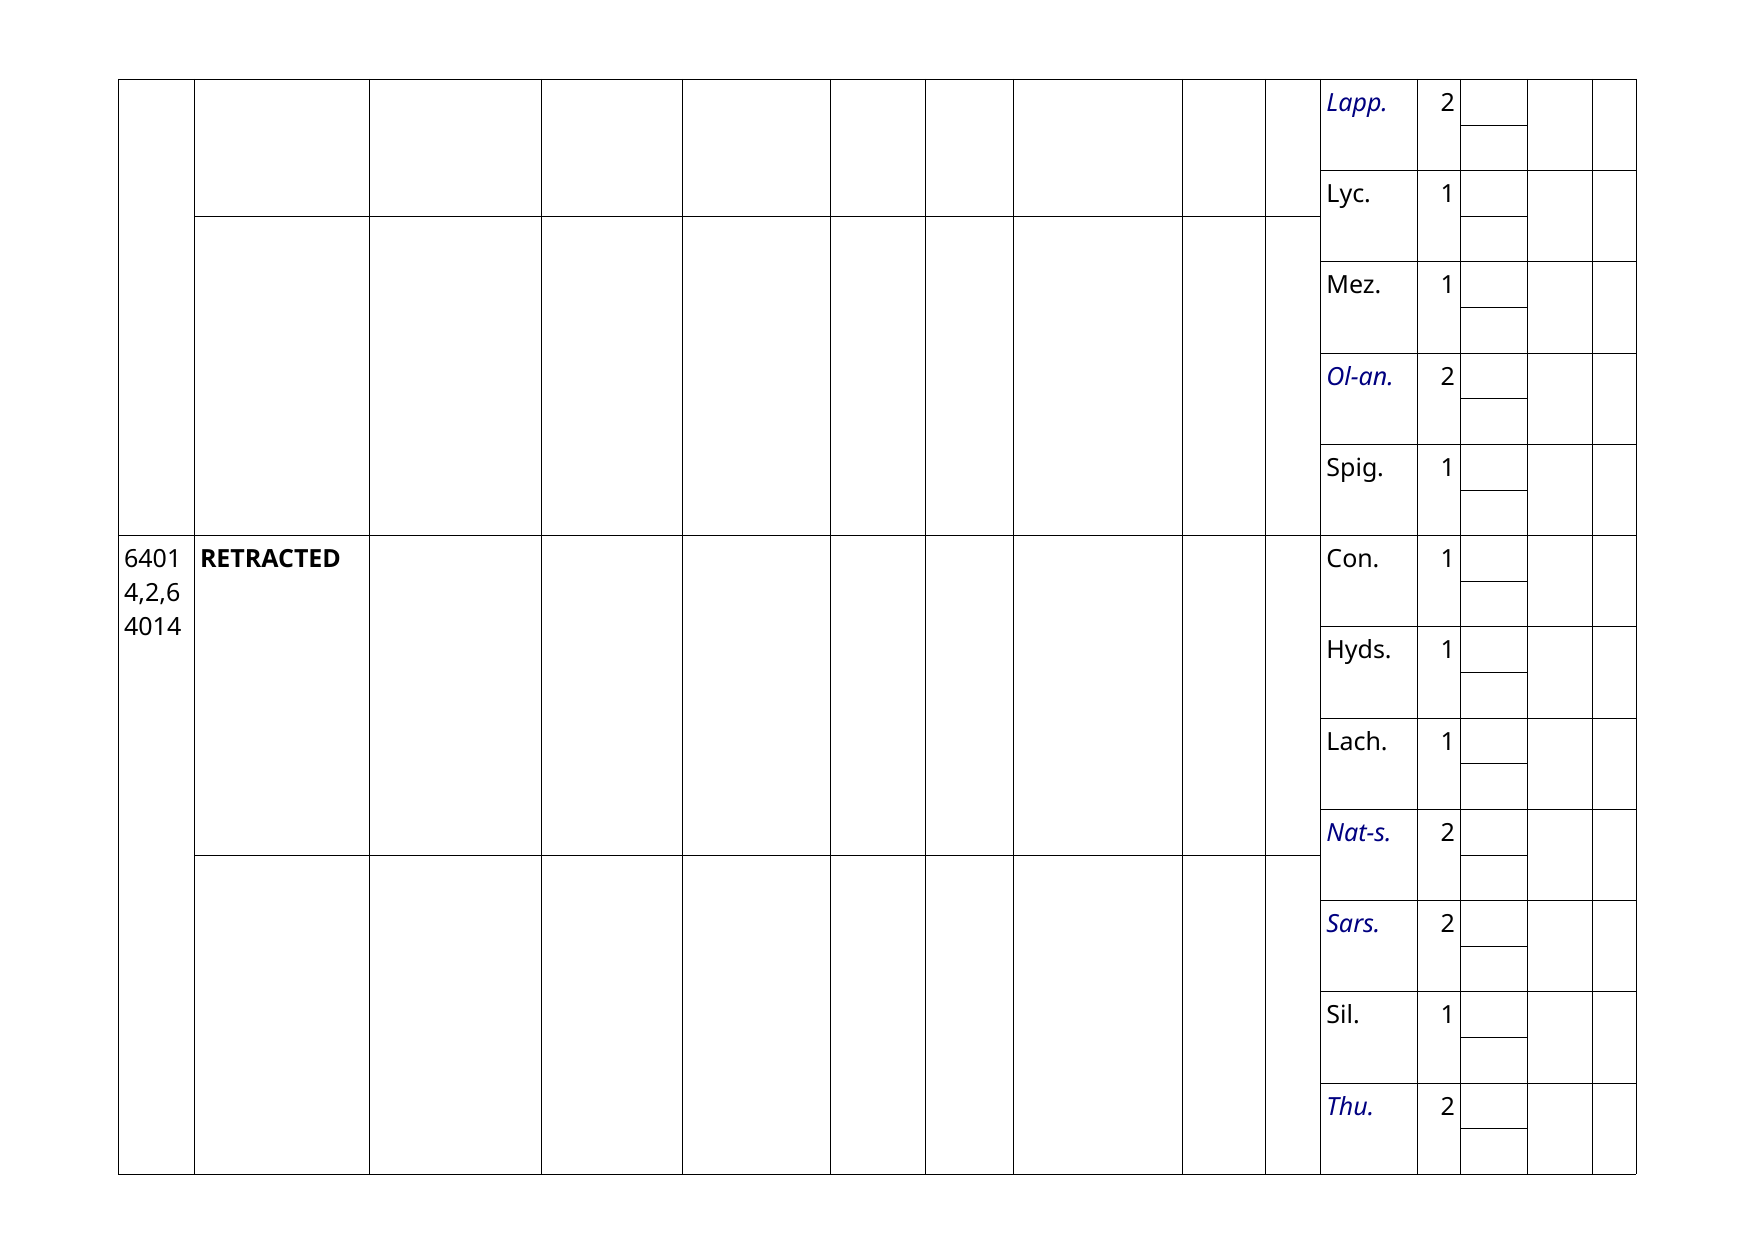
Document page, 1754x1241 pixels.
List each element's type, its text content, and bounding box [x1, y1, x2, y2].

table_cell Lach. [1321, 719, 1417, 809]
table_cell [370, 80, 541, 216]
table_cell 1 [1418, 719, 1460, 809]
table_cell [1183, 217, 1265, 535]
table_cell [1593, 901, 1636, 991]
table_cell [1461, 627, 1527, 672]
table_cell Ol-an. [1321, 354, 1417, 444]
table_cell [1266, 80, 1320, 216]
table_cell [1461, 536, 1527, 581]
table_cell Thu. [1321, 1084, 1417, 1174]
table_cell [1014, 536, 1182, 854]
table_cell [370, 217, 541, 535]
table_cell [1528, 171, 1592, 261]
table_cell [1183, 536, 1265, 854]
table_cell [926, 217, 1013, 535]
table_cell [1014, 80, 1182, 216]
table_cell [683, 536, 830, 854]
table_cell [1461, 217, 1527, 261]
table_cell [926, 856, 1013, 1174]
table_cell retracted [195, 536, 369, 854]
table_cell [1461, 1084, 1527, 1128]
table_cell [1461, 126, 1527, 170]
table_cell Spig. [1321, 445, 1417, 535]
table_cell [1593, 1084, 1636, 1174]
table_cell 2 [1418, 1084, 1460, 1174]
table_cell [683, 80, 830, 216]
table_cell [1461, 719, 1527, 763]
table_cell [926, 536, 1013, 854]
table_cell [1528, 1084, 1592, 1174]
table_cell [1528, 262, 1592, 353]
table_cell Sil. [1321, 992, 1417, 1083]
table_cell [542, 80, 682, 216]
table_cell [1461, 1129, 1527, 1174]
table_cell [1593, 445, 1636, 535]
table_cell [370, 536, 541, 854]
table_cell [1183, 80, 1265, 216]
table_cell Sars. [1321, 901, 1417, 991]
table_cell Lapp. [1321, 80, 1417, 170]
table_cell [1593, 354, 1636, 444]
table_cell [1593, 262, 1636, 353]
table_cell [1593, 719, 1636, 809]
table_cell [1266, 536, 1320, 854]
table_cell [1528, 719, 1592, 809]
table_cell 64014,2,64014 [119, 536, 194, 1174]
table_cell [1528, 810, 1592, 900]
table_cell [1461, 992, 1527, 1037]
table_cell [1461, 171, 1527, 216]
table_cell [683, 856, 830, 1174]
table_cell 1 [1418, 992, 1460, 1083]
table_cell [1528, 992, 1592, 1083]
table_cell [1461, 856, 1527, 900]
table_cell [542, 536, 682, 854]
table_cell [195, 856, 369, 1174]
table_cell [1266, 217, 1320, 535]
table_cell [370, 856, 541, 1174]
table_cell Hyds. [1321, 627, 1417, 718]
table_cell [1461, 262, 1527, 307]
table_cell [1593, 992, 1636, 1083]
table_cell [1528, 536, 1592, 626]
table_cell [1461, 947, 1527, 991]
table_cell [1461, 491, 1527, 535]
table_cell [1461, 673, 1527, 718]
table_cell [1461, 399, 1527, 444]
table_cell [831, 856, 925, 1174]
table_cell [119, 80, 194, 535]
table_cell [1266, 856, 1320, 1174]
table_cell Nat-s. [1321, 810, 1417, 900]
table_cell 2 [1418, 901, 1460, 991]
table_cell [831, 80, 925, 216]
table_cell Lyc. [1321, 171, 1417, 261]
table_cell [195, 217, 369, 535]
table_cell [1014, 856, 1182, 1174]
table_cell [1528, 445, 1592, 535]
table_cell Mez. [1321, 262, 1417, 353]
table_cell 1 [1418, 627, 1460, 718]
table_cell [1593, 536, 1636, 626]
table_cell Con. [1321, 536, 1417, 626]
table_cell [1461, 901, 1527, 946]
table_cell 1 [1418, 445, 1460, 535]
table_cell [1593, 171, 1636, 261]
table_cell [542, 856, 682, 1174]
table_cell [831, 536, 925, 854]
table_cell [1461, 80, 1527, 124]
table_cell [1528, 901, 1592, 991]
table_cell [1461, 1038, 1527, 1083]
table_cell [195, 80, 369, 216]
table_cell [683, 217, 830, 535]
table_cell [1461, 445, 1527, 489]
table_cell 2 [1418, 810, 1460, 900]
table_cell [1593, 627, 1636, 718]
table_cell [1593, 80, 1636, 170]
table_cell [1461, 810, 1527, 854]
table_cell [1528, 354, 1592, 444]
table_cell 2 [1418, 80, 1460, 170]
table_cell [1528, 80, 1592, 170]
table_cell [1528, 627, 1592, 718]
table_cell 1 [1418, 536, 1460, 626]
table_cell 2 [1418, 354, 1460, 444]
table_cell [831, 217, 925, 535]
table_cell 1 [1418, 171, 1460, 261]
table_cell [1461, 308, 1527, 353]
table_cell [1593, 810, 1636, 900]
table_cell [542, 217, 682, 535]
table_cell [1461, 582, 1527, 626]
table_cell 1 [1418, 262, 1460, 353]
table_cell [926, 80, 1013, 216]
table_cell [1461, 764, 1527, 809]
table_cell [1014, 217, 1182, 535]
table_cell [1183, 856, 1265, 1174]
table_cell [1461, 354, 1527, 398]
